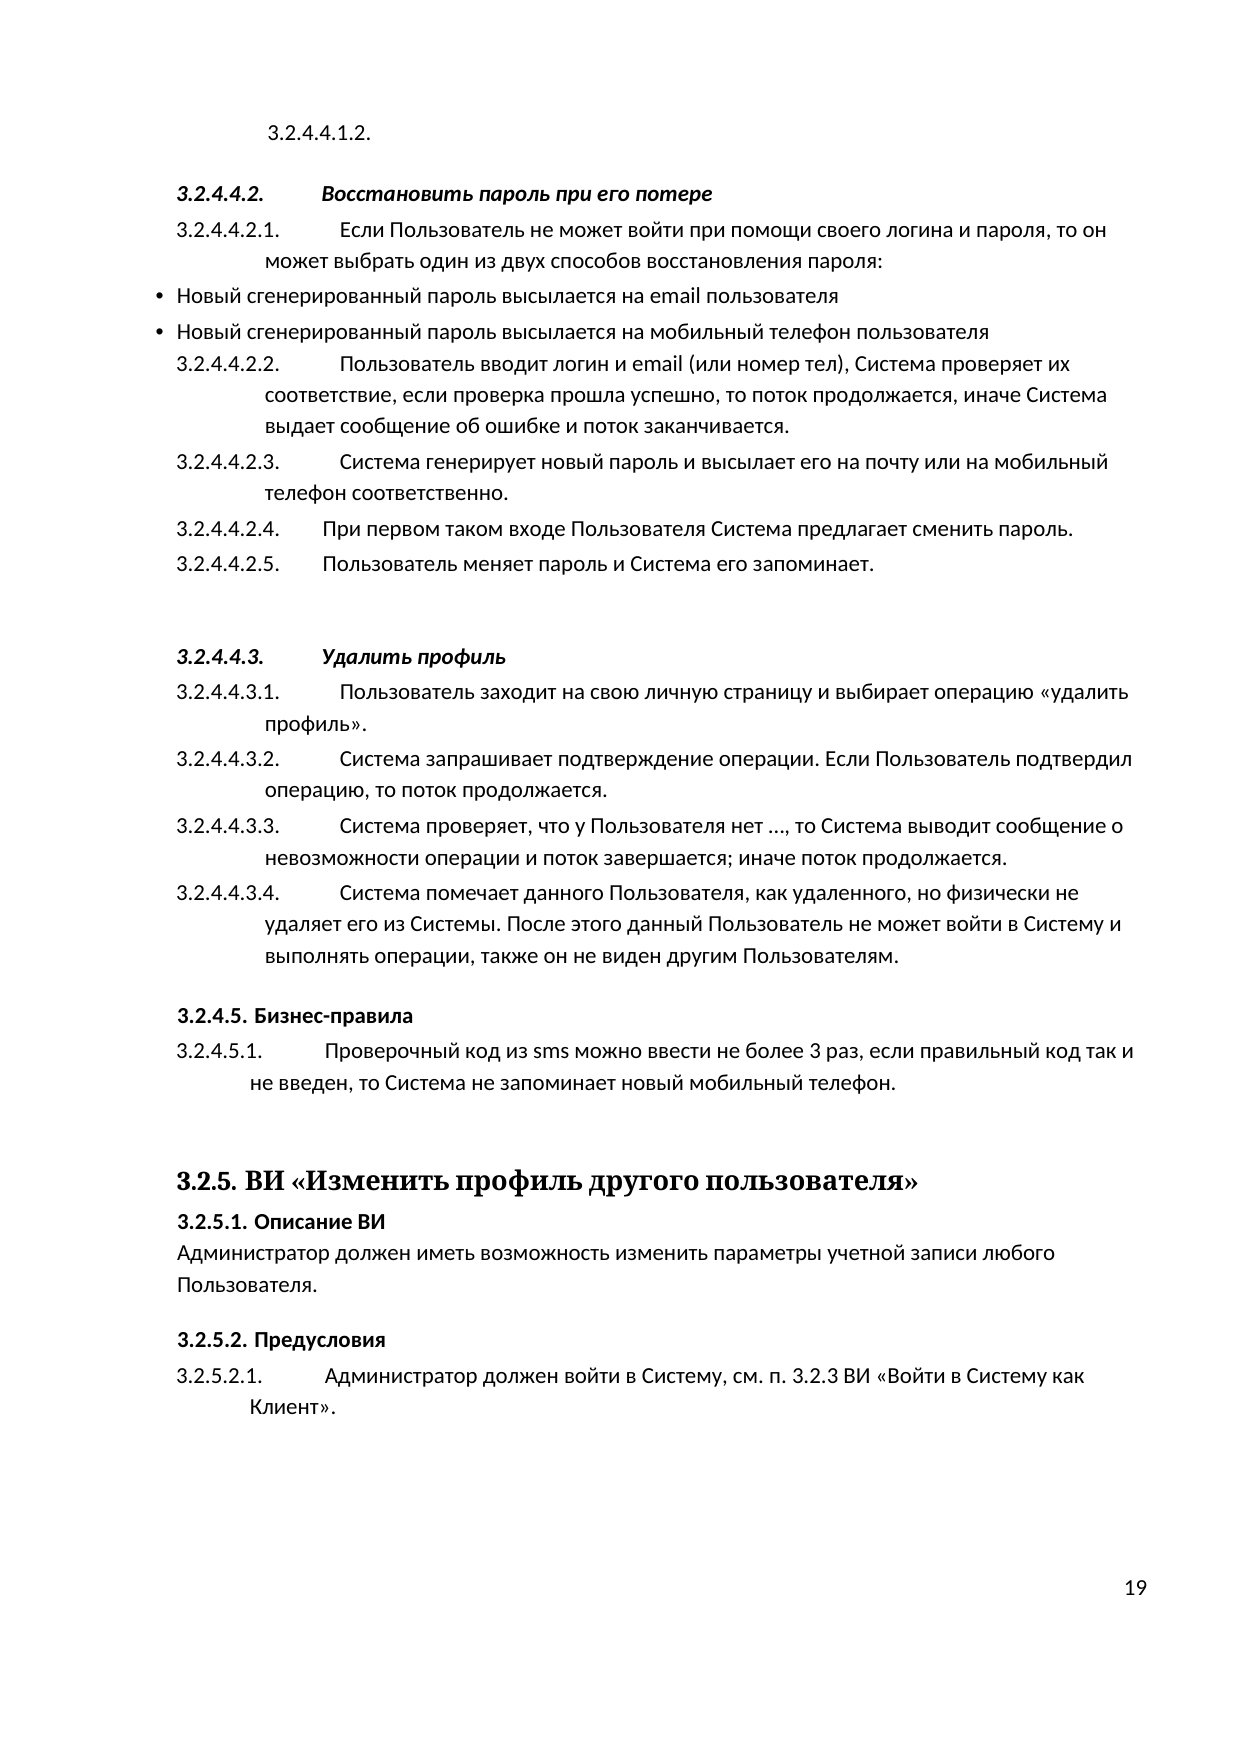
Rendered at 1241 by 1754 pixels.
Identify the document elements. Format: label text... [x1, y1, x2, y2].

list Новый сгенерированный пароль высылается на мобильный телефон пользователя [155, 317, 1145, 345]
subtitle 3.2.5.2. Предусловия [177, 1326, 1152, 1354]
subtitle 3.2.4.4.3. Удалить профиль [176, 642, 1152, 670]
text 3.2.5.2.1. Администратор должен войти в Систему, см. п. 3.2.3 ВИ «Войти в Систему как Клиент». [176, 1361, 1152, 1420]
subtitle 3.2.4.4.2. Восстановить пароль при его потере [176, 179, 1152, 207]
text 3.2.4.4.2.1. Если Пользователь не может войти при помощи своего логина и пароля, то он может выбрать один из двух способов восстановления пароля: [176, 215, 1152, 274]
text 3.2.4.4.2.3. Система генерирует новый пароль и высылает его на почту или на мобильный телефон соответственно. [176, 447, 1152, 506]
subtitle 3.2.5.1. Описание ВИ [177, 1207, 1152, 1235]
text 3.2.4.4.2.4. При первом таком входе Пользователя Система предлагает сменить пароль. [176, 514, 1152, 542]
list Новый сгенерированный пароль высылается на email пользователя [155, 282, 1145, 310]
text Администратор должен иметь возможность изменить параметры учетной записи любого Пользователя. [177, 1238, 1152, 1298]
text 3.2.4.4.3.1. Пользователь заходит на свою личную страницу и выбирает операцию «удалить профиль». [176, 677, 1152, 737]
text 3.2.4.4.3.3. Система проверяет, что у Пользователя нет …, то Система выводит сообщение о невозможности операции и поток завершается; иначе поток продолжается. [176, 811, 1152, 871]
text 3.2.4.5.1. Проверочный код из sms можно ввести не более 3 раз, если правильный код так и не введен, то Система не запоминает новый мобильный телефон. [176, 1037, 1152, 1096]
text 3.2.4.4.3.4. Система помечает данного Пользователя, как удаленного, но физически не удаляет его из Системы. После этого данный Пользователь не может войти в Систему и выполнять операции, также он не виден другим Пользователям. [176, 878, 1152, 969]
subtitle 3.2.4.5. Бизнес-правила [177, 1001, 1152, 1029]
text 3.2.4.4.1.2. [267, 118, 1152, 147]
subtitle 3.2.5. ВИ «Изменить профиль другого пользователя» [177, 1164, 1152, 1197]
text 3.2.4.4.2.5. Пользователь меняет пароль и Система его запоминает. [176, 549, 1152, 578]
text 3.2.4.4.2.2. Пользователь вводит логин и email (или номер тел), Система проверяет их соответствие, если проверка прошла успешно, то поток продолжается, иначе Система выдает сообщение об ошибке и поток заканчивается. [176, 349, 1152, 439]
text 3.2.4.4.3.2. Система запрашивает подтверждение операции. Если Пользователь подтвердил операцию, то поток продолжается. [176, 744, 1152, 804]
